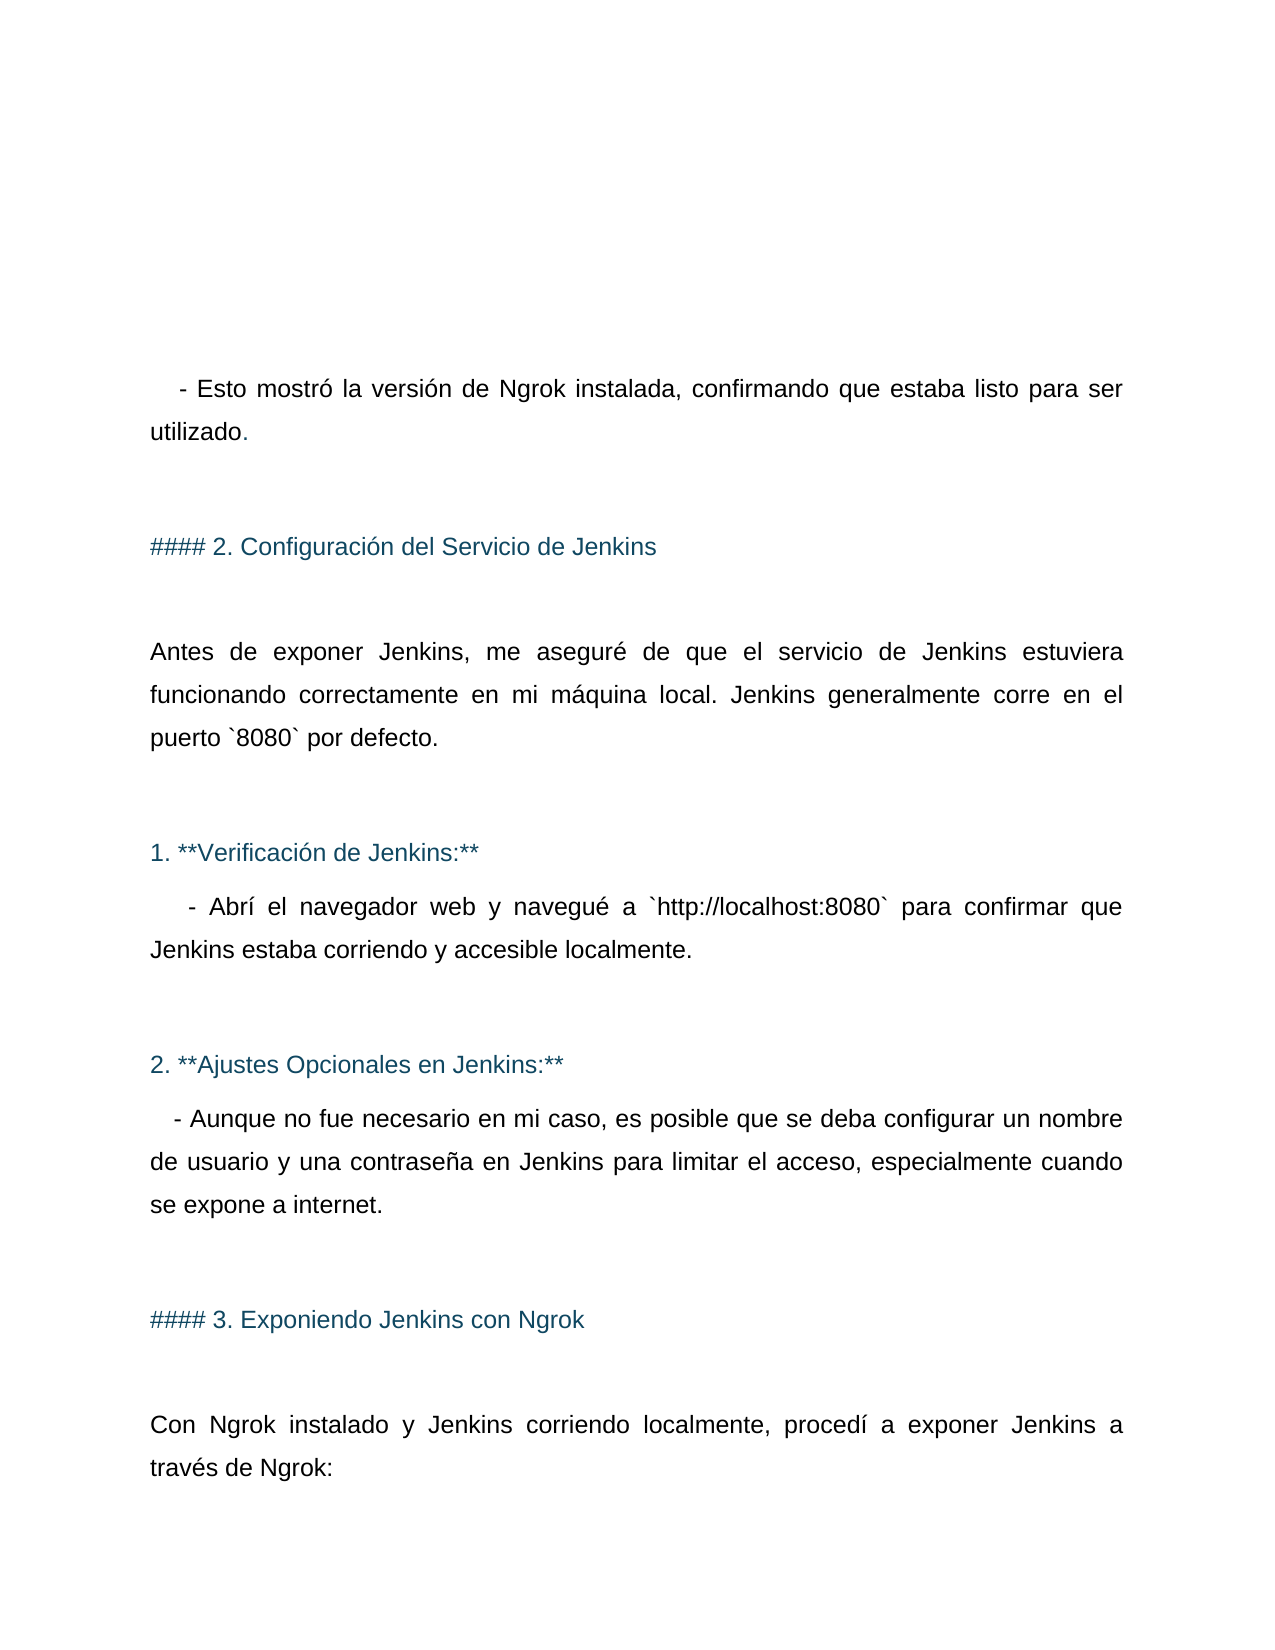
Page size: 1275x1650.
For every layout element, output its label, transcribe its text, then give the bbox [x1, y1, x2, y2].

text #### 3. Exponiendo Jenkins con Ngrok [150, 1305, 1125, 1334]
text 2. **Ajustes Opcionales en Jenkins:** [150, 1050, 1125, 1079]
text 1. **Verificación de Jenkins:** [150, 838, 1125, 867]
text Con Ngrok instalado y Jenkins corriendo localmente, procedí a exponer Jenkins a través de Ngrok: [150, 1410, 1125, 1482]
text - Esto mostró la versión de Ngrok instalada, confirmando que estaba listo para ser utilizado. [150, 374, 1125, 446]
text #### 2. Configuración del Servicio de Jenkins [150, 532, 1125, 561]
text Antes de exponer Jenkins, me aseguré de que el servicio de Jenkins estuviera funcionando correctamente en mi máquina local. Jenkins generalmente corre en el puerto `8080` por defecto. [150, 637, 1125, 752]
text - Aunque no fue necesario en mi caso, es posible que se deba configurar un nombre de usuario y una contraseña en Jenkins para limitar el acceso, especialmente cuando se expone a internet. [150, 1104, 1125, 1219]
text - Abrí el navegador web y navegué a `http://localhost:8080` para confirmar que Jenkins estaba corriendo y accesible localmente. [150, 892, 1125, 964]
